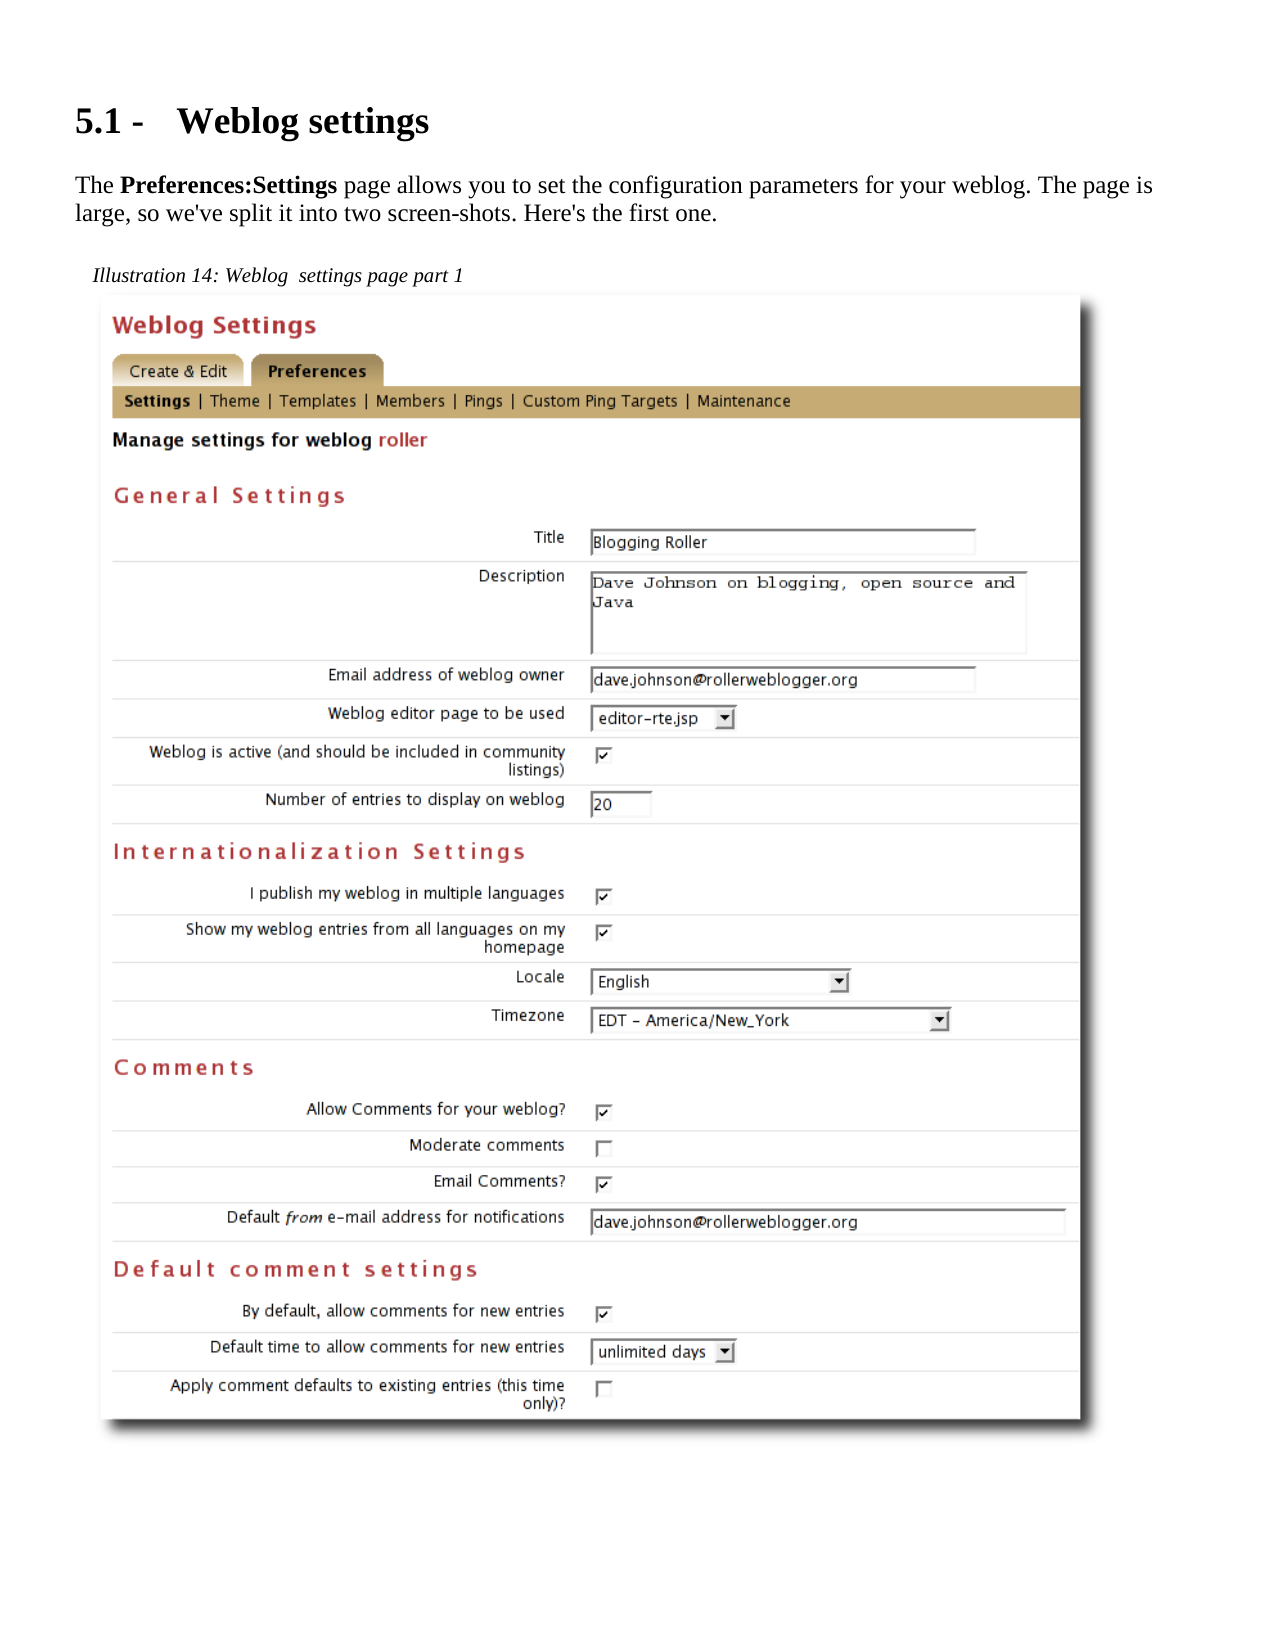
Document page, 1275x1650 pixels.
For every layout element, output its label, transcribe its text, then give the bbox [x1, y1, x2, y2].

picture [92, 287, 1110, 1449]
text Illustration 14: Weblog settings page part 1 [92, 264, 1109, 287]
subtitle Weblog settings [75, 100, 1200, 141]
text The Preferences:Settings page allows you to set the configuration parameters for your weblog. The page is large, so we've split it into two screen-shots. Here's the first one. [75, 171, 1200, 226]
